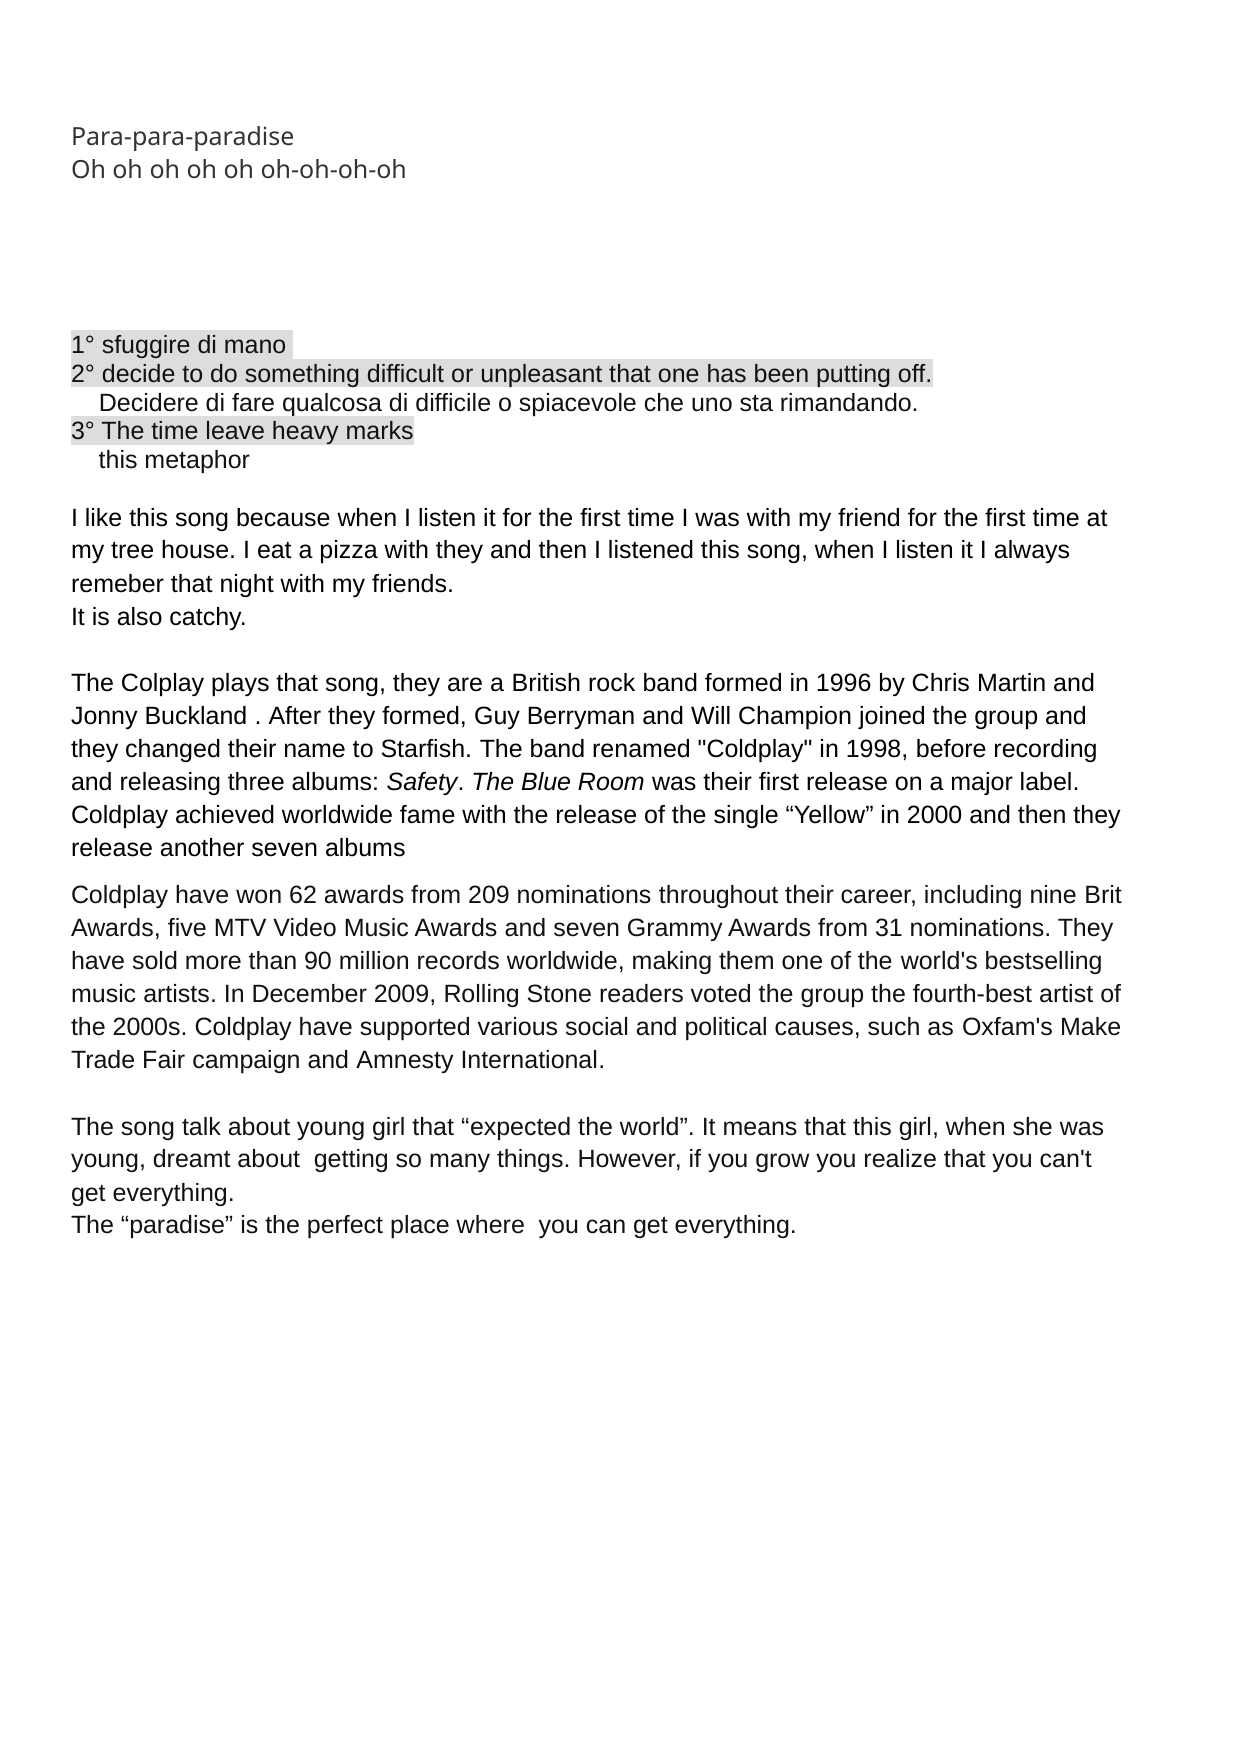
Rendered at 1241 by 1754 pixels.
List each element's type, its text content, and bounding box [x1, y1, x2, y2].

text The “paradise” is the perfect place where you can get everything. [71, 1211, 1123, 1239]
text Coldplay achieved worldwide fame with the release of the single “Yellow” in 2000 and then they release another seven albums [71, 800, 1123, 861]
text Coldplay have won 62 awards from 209 nominations throughout their career, including nine Brit Awards, five MTV Video Music Awards and seven Grammy Awards from 31 nominations. They have sold more than 90 million records worldwide, making them one of the world's bestselling music artists. In December 2009, Rolling Stone readers voted the group the fourth-best artist of the 2000s. Coldplay have supported various social and political causes, such as Oxfam's Make Trade Fair campaign and Amnesty International. [71, 880, 1123, 1074]
text 2° decide to do something difficult or unpleasant that one has been putting off. [71, 359, 1123, 387]
text 1° sfuggire di mano [71, 330, 1123, 359]
text I know the sun must set to rise" This could be Para-para-paradise Para-para-paradise Para-para-paradise Oh oh oh oh oh oh-oh-oh This could be Para-para-paradise Para-para-paradise This could be Para-para-paradise Oh oh oh oh oh oh-oh-oh-oh [71, 118, 1123, 186]
text I like this song because when I listen it for the first time I was with my friend for the first time at my tree house. I eat a pizza with they and then I listened this song, when I listen it I always remeber that night with my friends. [71, 502, 1123, 597]
text 3° The time leave heavy marks [71, 416, 1123, 445]
text The Colplay plays that song, they are a British rock band formed in 1996 by Chris Martin and Jonny Buckland . After they formed, Guy Berryman and Will Champion joined the group and they changed their name to Starfish. The band renamed "Coldplay" in 1998, before recording and releasing three albums: Safety. The Blue Room was their first release on a major label. [71, 668, 1123, 795]
text Decidere di fare qualcosa di difficile o spiacevole che uno sta rimandando. [71, 387, 1123, 416]
text It is also catchy. [71, 602, 1123, 630]
text this metaphor [71, 445, 1123, 474]
text The song talk about young girl that “expected the world”. It means that this girl, when she was young, dreamt about getting so many things. However, if you grow you realize that you can't get everything. [71, 1111, 1123, 1206]
